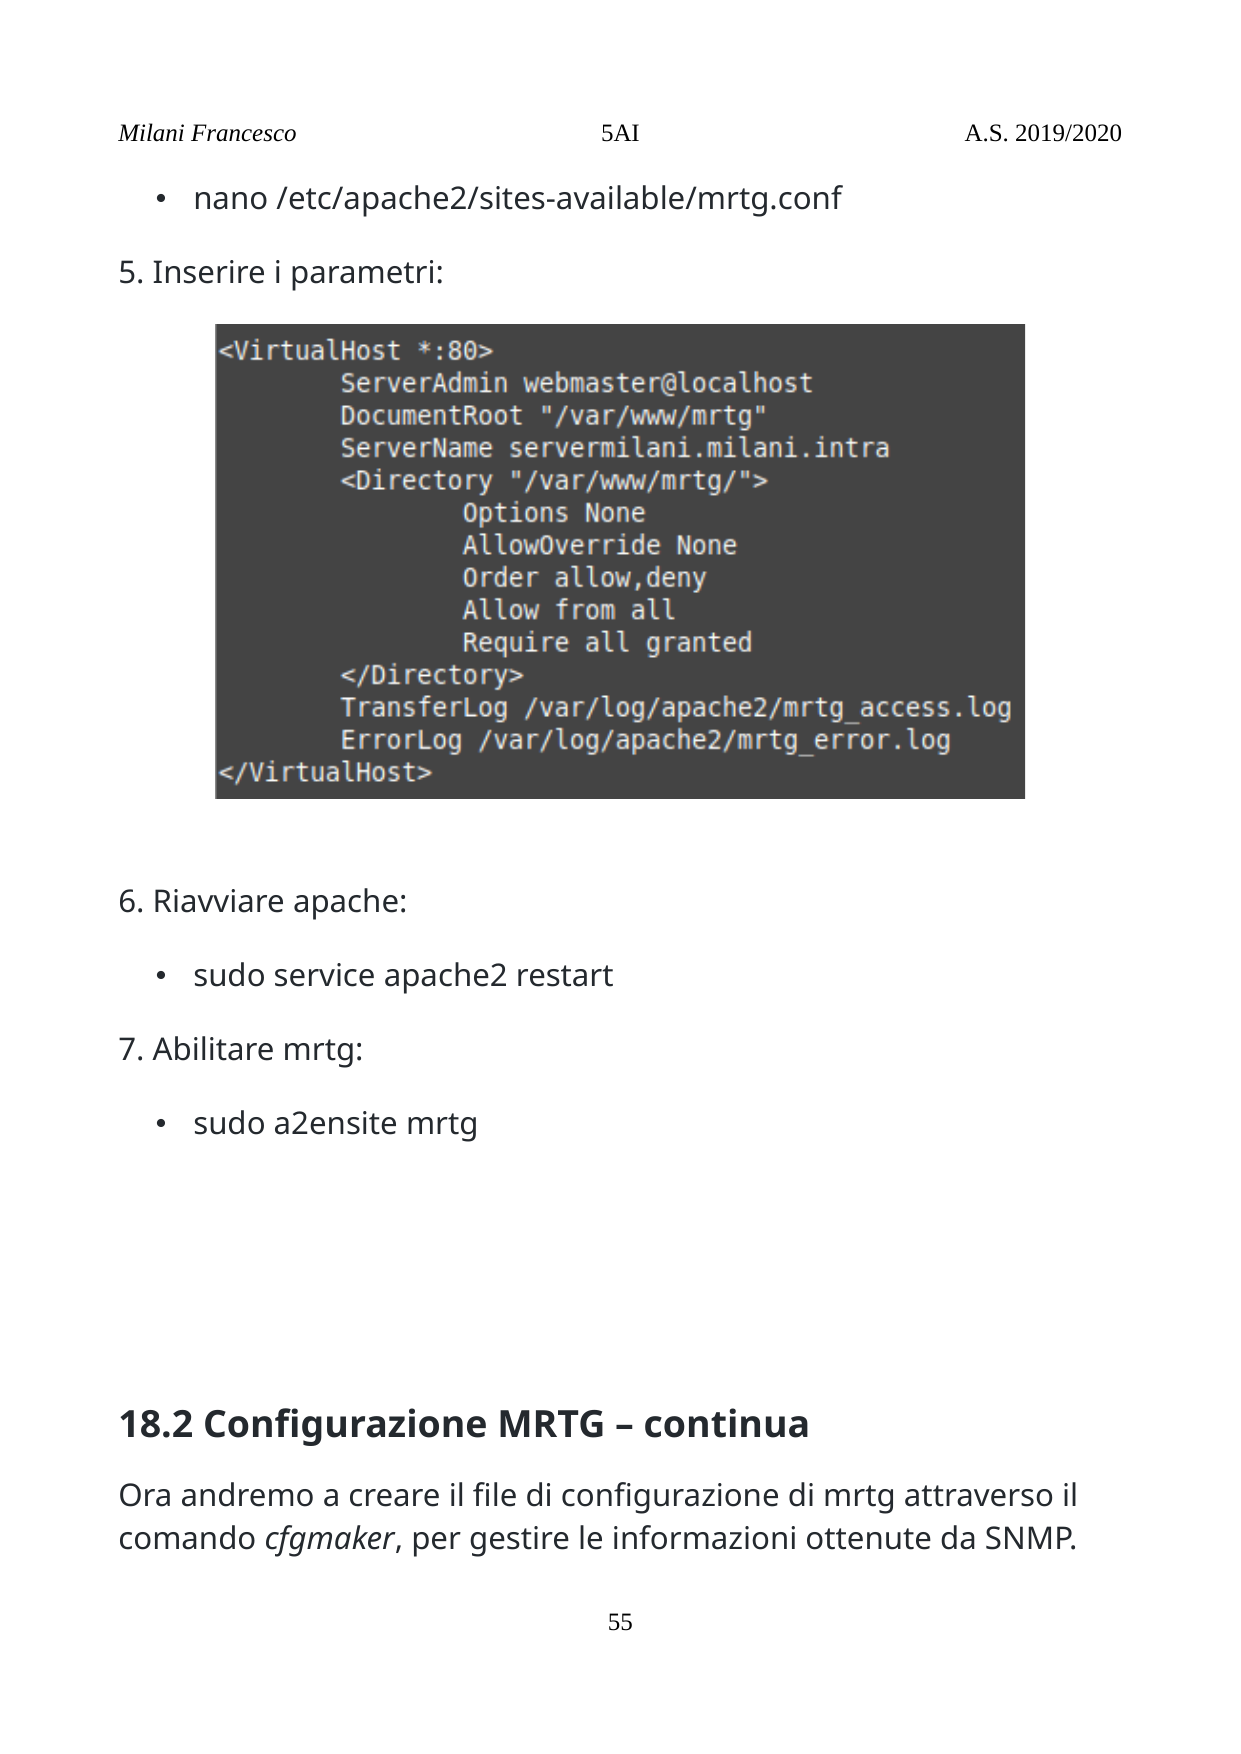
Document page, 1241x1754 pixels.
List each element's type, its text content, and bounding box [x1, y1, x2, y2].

list nano /etc/apache2/sites-available/mrtg.conf [156, 176, 1122, 219]
text Ora andremo a creare il file di configurazione di mrtg attraverso il comando cfgmaker, per gestire le informazioni ottenute da SNMP. [118, 1473, 1122, 1558]
text 5. Inserire i parametri: [118, 250, 1122, 293]
text 7. Abilitare mrtg: [118, 1027, 1122, 1070]
text 6. Riavviare apache: [118, 879, 1122, 922]
list sudo a2ensite mrtg [156, 1101, 1122, 1144]
picture [215, 324, 1026, 799]
list sudo service apache2 restart [156, 953, 1122, 996]
text 18.2 Configurazione MRTG – continua [118, 1397, 1122, 1448]
